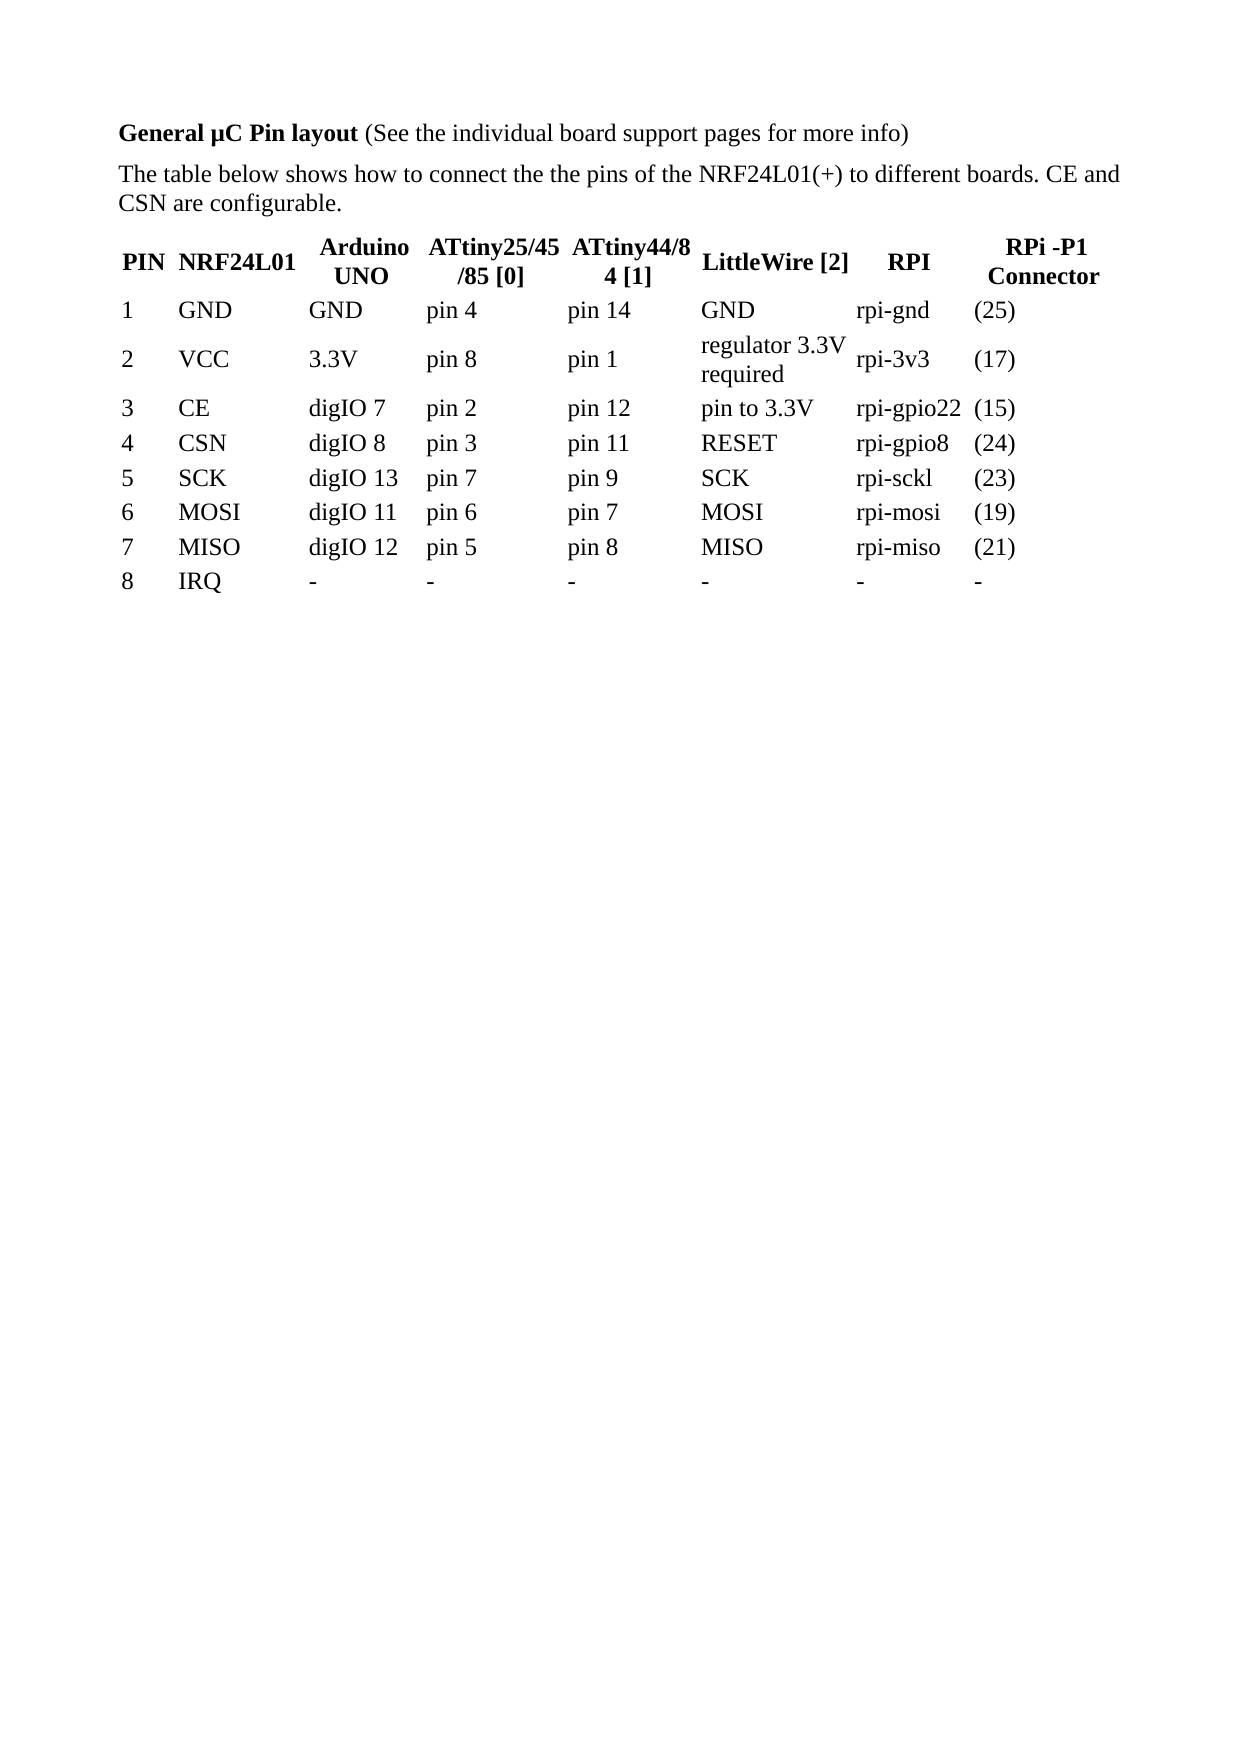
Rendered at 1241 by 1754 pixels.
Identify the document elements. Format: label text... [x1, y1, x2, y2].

table_cell SCK [698, 460, 853, 494]
table_cell pin 4 [423, 293, 564, 327]
table_cell pin 5 [423, 529, 564, 563]
table_cell GND [306, 293, 423, 327]
table_cell - [306, 564, 423, 598]
table_cell 6 [118, 494, 175, 529]
table_cell rpi-gpio8 [853, 425, 971, 460]
table_cell digIO 13 [306, 460, 423, 494]
table_cell (21) [971, 529, 1122, 563]
table_cell digIO 12 [306, 529, 423, 563]
table_cell rpi-gpio22 [853, 391, 971, 425]
table_cell 3.3V [306, 327, 423, 391]
table_cell pin 8 [565, 529, 698, 563]
table_cell 7 [118, 529, 175, 563]
table_cell GND [175, 293, 306, 327]
table_cell RESET [698, 425, 853, 460]
table_cell rpi-3v3 [853, 327, 971, 391]
table_cell 1 [118, 293, 175, 327]
table_cell (25) [971, 293, 1122, 327]
table_cell pin 1 [565, 327, 698, 391]
table_cell CE [175, 391, 306, 425]
table_cell - [853, 564, 971, 598]
table_cell pin 7 [565, 494, 698, 529]
text The table below shows how to connect the the pins of the NRF24L01(+) to different boards. CE and CSN are configurable. [118, 159, 1122, 217]
table_cell 3 [118, 391, 175, 425]
table_cell pin 9 [565, 460, 698, 494]
table_cell rpi-sckl [853, 460, 971, 494]
table_cell pin 11 [565, 425, 698, 460]
table_cell IRQ [175, 564, 306, 598]
table_cell 2 [118, 327, 175, 391]
table_cell pin 2 [423, 391, 564, 425]
table_cell rpi-miso [853, 529, 971, 563]
table_cell pin to 3.3V [698, 391, 853, 425]
table_cell VCC [175, 327, 306, 391]
table_cell - [698, 564, 853, 598]
table_header ATtiny44/84 [1] [565, 229, 698, 293]
table_cell 5 [118, 460, 175, 494]
table_cell GND [698, 293, 853, 327]
table_header NRF24L01 [175, 229, 306, 293]
table_header ATtiny25/45/85 [0] [423, 229, 564, 293]
table_cell MOSI [175, 494, 306, 529]
table_cell pin 7 [423, 460, 564, 494]
table_cell SCK [175, 460, 306, 494]
table_cell pin 12 [565, 391, 698, 425]
table_cell (17) [971, 327, 1122, 391]
table_cell pin 6 [423, 494, 564, 529]
table_cell pin 3 [423, 425, 564, 460]
table_cell (24) [971, 425, 1122, 460]
table_cell rpi-gnd [853, 293, 971, 327]
table_cell 4 [118, 425, 175, 460]
table_cell (15) [971, 391, 1122, 425]
table_cell MISO [175, 529, 306, 563]
table_header Arduino UNO [306, 229, 423, 293]
table_header LittleWire [2] [698, 229, 853, 293]
table_cell - [423, 564, 564, 598]
table_cell regulator 3.3V required [698, 327, 853, 391]
table_cell MISO [698, 529, 853, 563]
table_header PIN [118, 229, 175, 293]
table_cell - [565, 564, 698, 598]
table_header RPI [853, 229, 971, 293]
text General µC Pin layout (See the individual board support pages for more info) [118, 118, 1122, 147]
table_cell MOSI [698, 494, 853, 529]
table_cell rpi-mosi [853, 494, 971, 529]
table_cell digIO 7 [306, 391, 423, 425]
table_cell 8 [118, 564, 175, 598]
table_cell (23) [971, 460, 1122, 494]
table_cell (19) [971, 494, 1122, 529]
table_cell pin 14 [565, 293, 698, 327]
table_cell digIO 11 [306, 494, 423, 529]
table_cell digIO 8 [306, 425, 423, 460]
table_cell CSN [175, 425, 306, 460]
table_header RPi -P1 Connector [971, 229, 1122, 293]
table_cell pin 8 [423, 327, 564, 391]
table_cell - [971, 564, 1122, 598]
